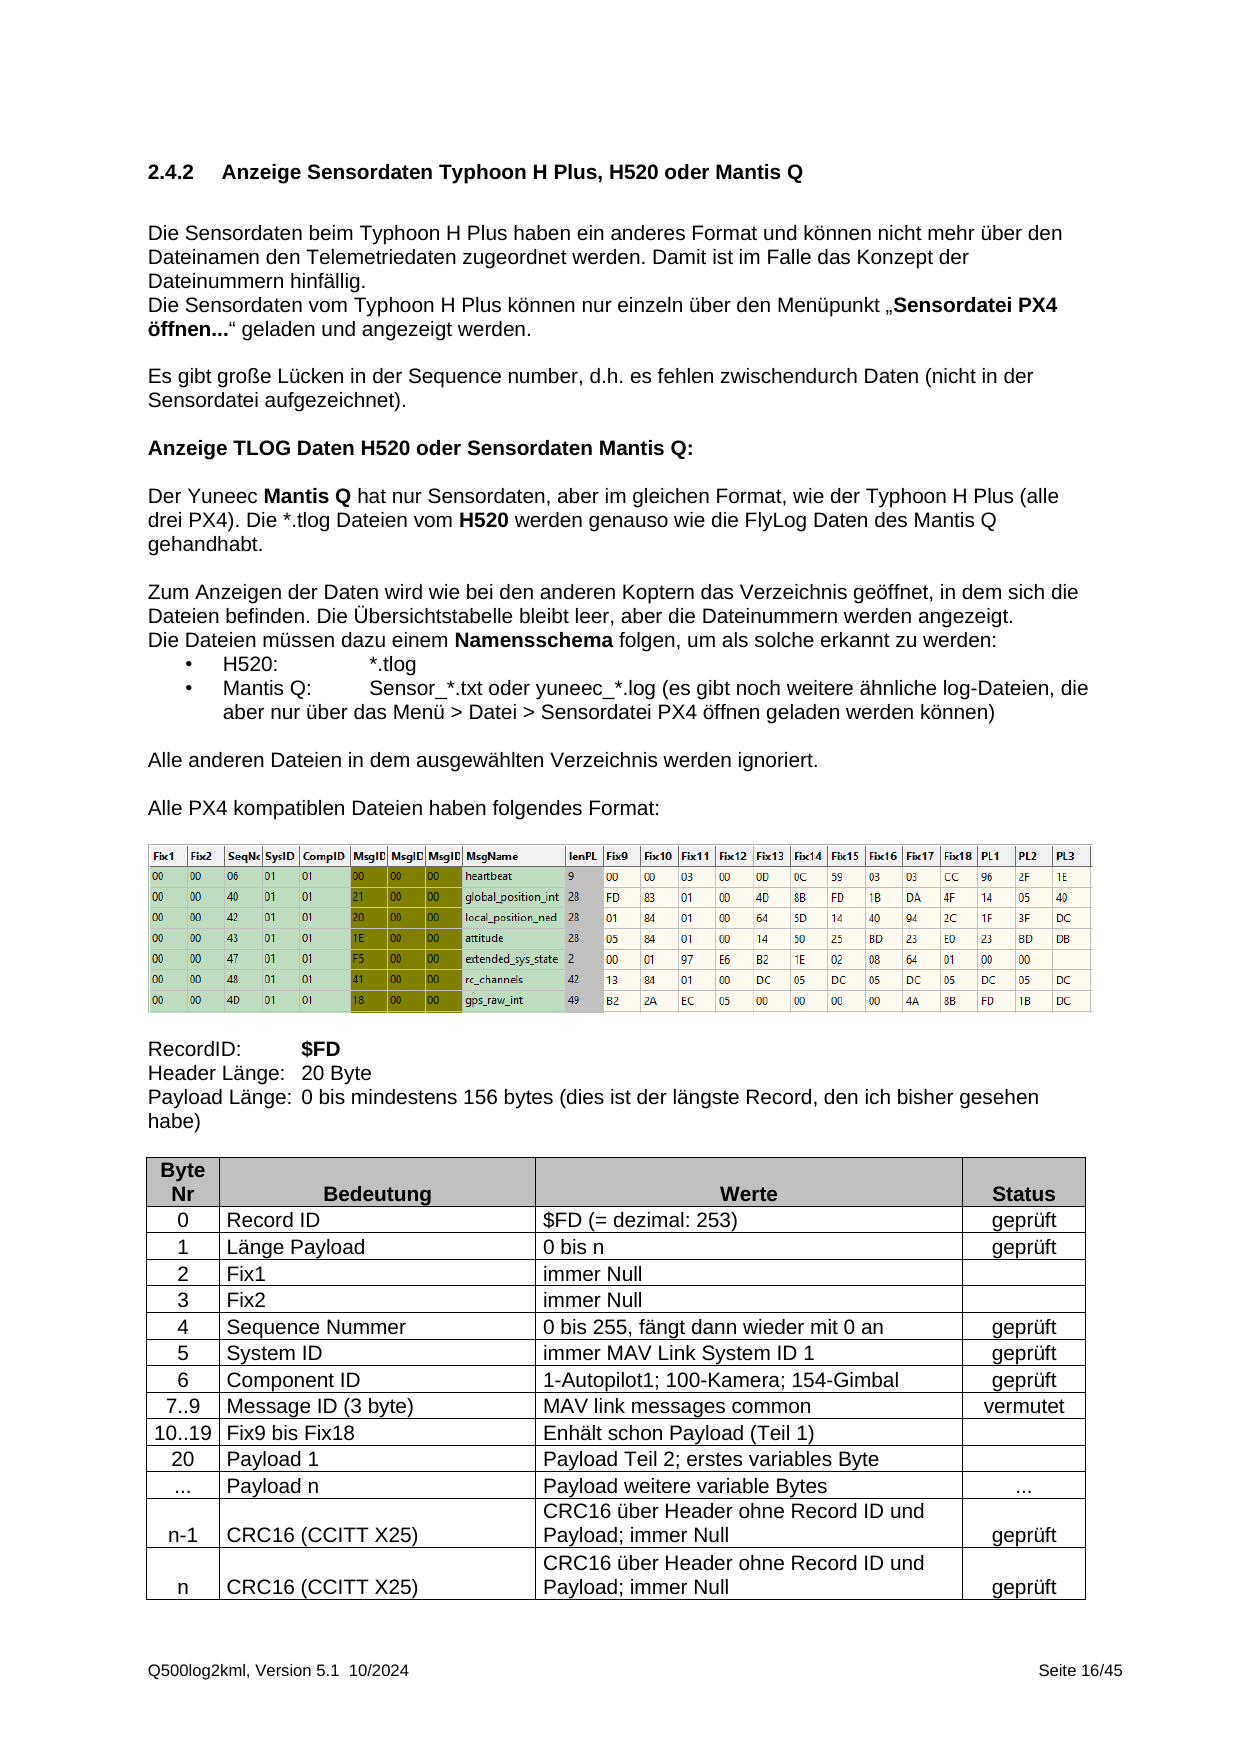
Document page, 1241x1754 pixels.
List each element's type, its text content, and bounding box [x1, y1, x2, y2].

table_cell MAV link messages common [536, 1393, 962, 1418]
table_cell n-1 [147, 1499, 219, 1547]
table_cell Payload 1 [220, 1446, 535, 1471]
table_cell immer Null [536, 1260, 962, 1285]
table_cell Message ID (3 byte) [220, 1393, 535, 1418]
table_cell Payload n [220, 1472, 535, 1498]
table_cell 4 [147, 1313, 219, 1338]
table_cell 0 [147, 1207, 219, 1232]
picture [147, 843, 1093, 1013]
table_cell Fix2 [220, 1286, 535, 1312]
list Mantis Q: Sensor_*.txt oder yuneec_*.log (es gibt noch weitere ähnliche log-Dateien, die aber nur über das Menü > Datei > Sensordatei PX4 öffnen geladen werden können) [185, 676, 1093, 724]
table_cell geprüft [963, 1340, 1085, 1365]
table_cell 3 [147, 1286, 219, 1312]
text Payload Länge: 0 bis mindestens 156 bytes (dies ist der längste Record, den ich bisher gesehen habe) [148, 1085, 1093, 1133]
table_cell CRC16 über Header ohne Record ID und Payload; immer Null [536, 1499, 962, 1547]
table_cell Fix1 [220, 1260, 535, 1285]
table_cell [963, 1286, 1085, 1312]
table_cell 10..19 [147, 1419, 219, 1445]
text RecordID: $FD [148, 1037, 1093, 1061]
table_cell Payload weitere variable Bytes [536, 1472, 962, 1498]
text Header Länge: 20 Byte [148, 1061, 1093, 1085]
table_cell 1 [147, 1233, 219, 1259]
table_cell Enhält schon Payload (Teil 1) [536, 1419, 962, 1445]
table_cell 20 [147, 1446, 219, 1471]
table_cell 5 [147, 1340, 219, 1365]
table_cell $FD (= dezimal: 253) [536, 1207, 962, 1232]
table_cell CRC16 (CCITT X25) [220, 1548, 535, 1599]
table_cell n [147, 1548, 219, 1599]
text Die Dateien müssen dazu einem Namensschema folgen, um als solche erkannt zu werden: [148, 628, 1093, 652]
table_cell geprüft [963, 1233, 1085, 1259]
table_cell Sequence Nummer [220, 1313, 535, 1338]
table_cell geprüft [963, 1499, 1085, 1547]
subtitle Anzeige Sensordaten Typhoon H Plus, H520 oder Mantis Q [148, 160, 1093, 184]
table_cell 0 bis 255, fängt dann wieder mit 0 an [536, 1313, 962, 1338]
table_header Werte [536, 1158, 962, 1206]
text Der Yuneec Mantis Q hat nur Sensordaten, aber im gleichen Format, wie der Typhoon H Plus (alle drei PX4). Die *.tlog Dateien vom H520 werden genauso wie die FlyLog Daten des Mantis Q gehandhabt. [148, 484, 1093, 556]
table_cell Record ID [220, 1207, 535, 1232]
text Die Sensordaten vom Typhoon H Plus können nur einzeln über den Menüpunkt „Sensordatei PX4 öffnen...“ geladen und angezeigt werden. [148, 292, 1093, 340]
table_cell 2 [147, 1260, 219, 1285]
table_cell Fix9 bis Fix18 [220, 1419, 535, 1445]
text Alle anderen Dateien in dem ausgewählten Verzeichnis werden ignoriert. [148, 748, 1093, 772]
table_cell CRC16 (CCITT X25) [220, 1499, 535, 1547]
table_cell 0 bis n [536, 1233, 962, 1259]
table_cell 6 [147, 1366, 219, 1392]
table_cell geprüft [963, 1207, 1085, 1232]
table_cell geprüft [963, 1313, 1085, 1338]
table_cell 1-Autopilot1; 100-Kamera; 154-Gimbal [536, 1366, 962, 1392]
table_cell [963, 1260, 1085, 1285]
list H520: *.tlog [185, 652, 1093, 676]
table_cell ... [147, 1472, 219, 1498]
table_cell System ID [220, 1340, 535, 1365]
text Anzeige TLOG Daten H520 oder Sensordaten Mantis Q: [148, 436, 1093, 460]
table_cell Payload Teil 2; erstes variables Byte [536, 1446, 962, 1471]
text Alle PX4 kompatiblen Dateien haben folgendes Format: [148, 796, 1093, 820]
table_header Byte Nr [147, 1158, 219, 1206]
table_cell 7..9 [147, 1393, 219, 1418]
table_header Bedeutung [220, 1158, 535, 1206]
table_cell vermutet [963, 1393, 1085, 1418]
text Die Sensordaten beim Typhoon H Plus haben ein anderes Format und können nicht mehr über den Dateinamen den Telemetriedaten zugeordnet werden. Damit ist im Falle das Konzept der Dateinummern hinfällig. [148, 221, 1093, 292]
table_cell Component ID [220, 1366, 535, 1392]
text Es gibt große Lücken in der Sequence number, d.h. es fehlen zwischendurch Daten (nicht in der Sensordatei aufgezeichnet). [148, 364, 1093, 412]
table_cell immer MAV Link System ID 1 [536, 1340, 962, 1365]
table_cell geprüft [963, 1548, 1085, 1599]
table_cell [963, 1446, 1085, 1471]
table_cell [963, 1419, 1085, 1445]
table_cell immer Null [536, 1286, 962, 1312]
table_header Status [963, 1158, 1085, 1206]
table_cell CRC16 über Header ohne Record ID und Payload; immer Null [536, 1548, 962, 1599]
table_cell ... [963, 1472, 1085, 1498]
table_cell Länge Payload [220, 1233, 535, 1259]
table_cell geprüft [963, 1366, 1085, 1392]
text Zum Anzeigen der Daten wird wie bei den anderen Koptern das Verzeichnis geöffnet, in dem sich die Dateien befinden. Die Übersichtstabelle bleibt leer, aber die Dateinummern werden angezeigt. [148, 580, 1093, 628]
